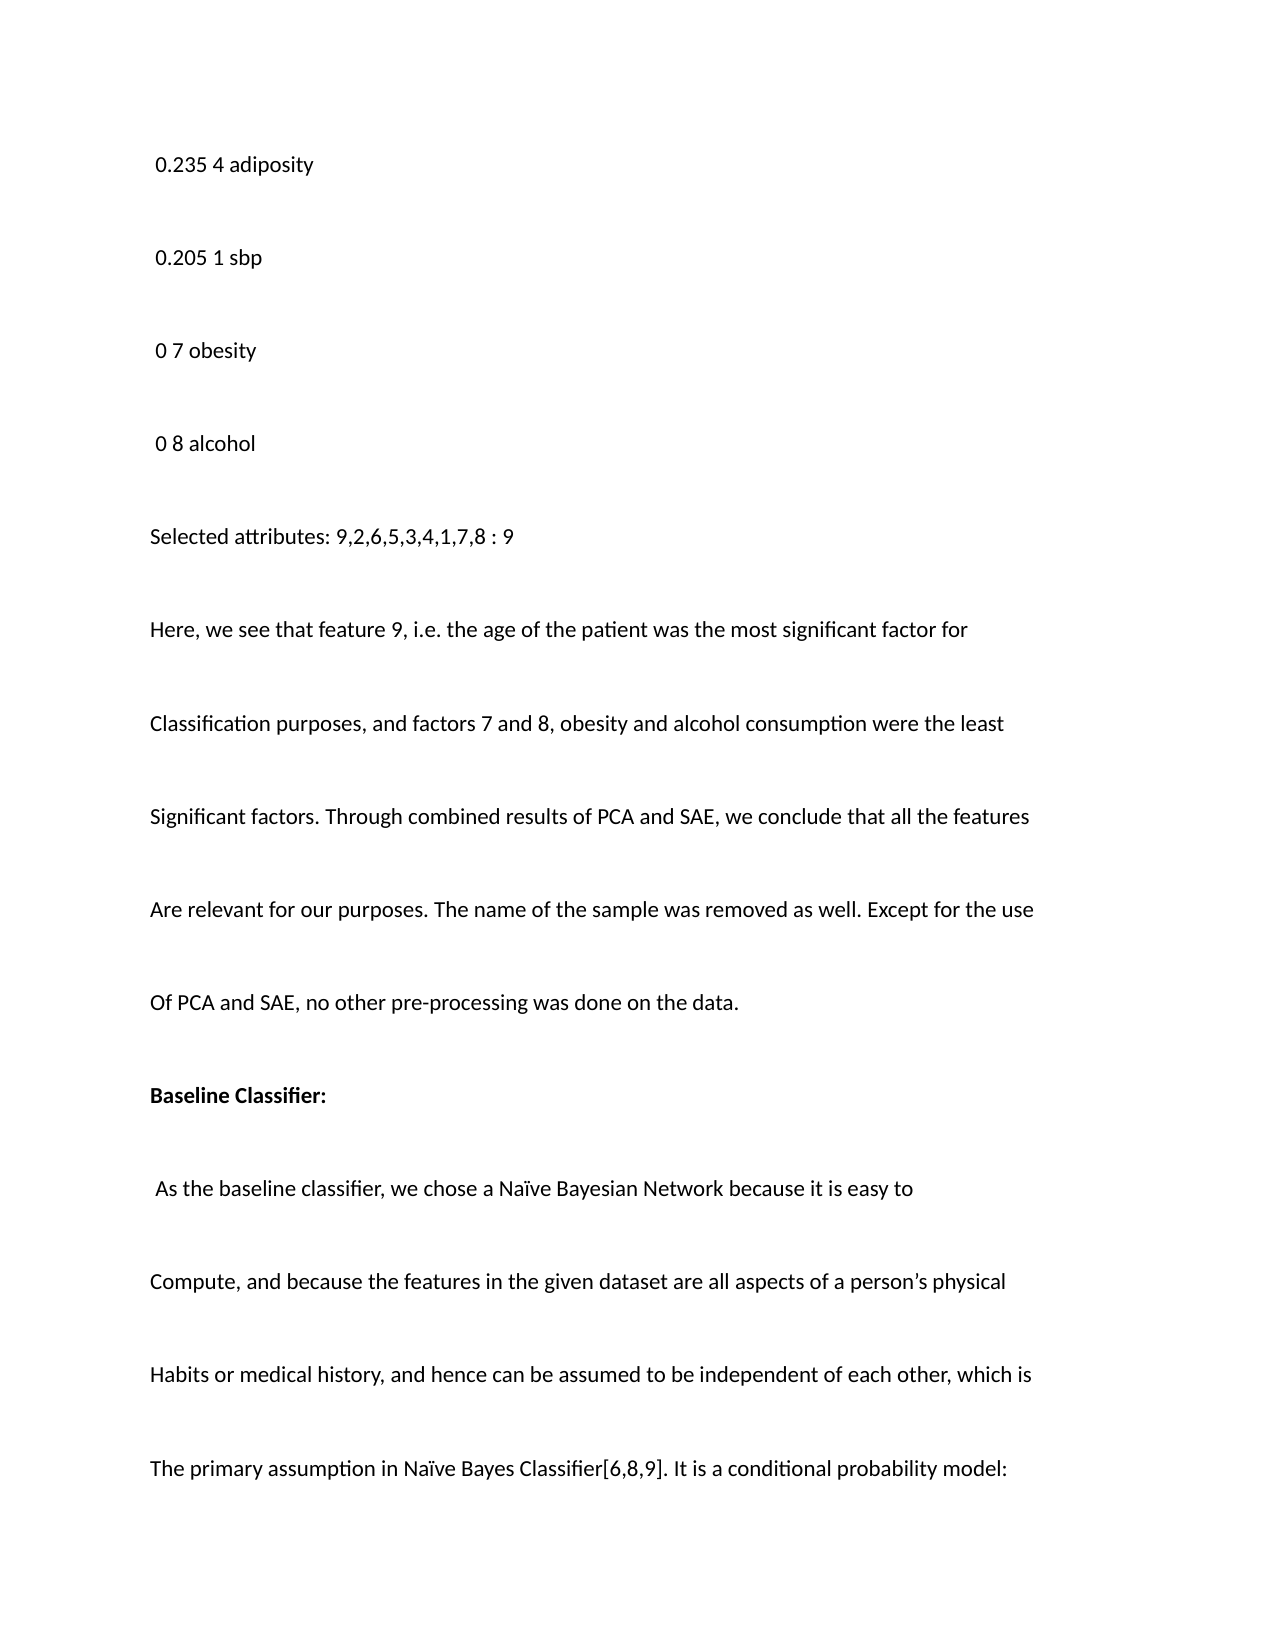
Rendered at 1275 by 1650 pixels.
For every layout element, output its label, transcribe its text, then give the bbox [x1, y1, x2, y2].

text Classification purposes, and factors 7 and 8, obesity and alcohol consumption were the least [150, 709, 1125, 737]
text Significant factors. Through combined results of PCA and SAE, we conclude that all the features [150, 802, 1125, 830]
text 0 8 alcohol [150, 429, 1125, 457]
text Habits or medical history, and hence can be assumed to be independent of each other, which is [150, 1361, 1125, 1389]
text Compute, and because the features in the given dataset are all aspects of a person’s physical [150, 1267, 1125, 1296]
text 0.235 4 adiposity [150, 150, 1125, 178]
text Are relevant for our purposes. The name of the sample was removed as well. Except for the use [150, 895, 1125, 923]
text Here, we see that feature 9, i.e. the age of the patient was the most significant factor for [150, 616, 1125, 644]
text Of PCA and SAE, no other pre-processing was done on the data. [150, 988, 1125, 1016]
text Baseline Classifier: [150, 1081, 1125, 1109]
text As the baseline classifier, we chose a Naïve Bayesian Network because it is easy to [150, 1174, 1125, 1202]
text 0 7 obesity [150, 336, 1125, 364]
text 0.205 1 sbp [150, 243, 1125, 271]
text Selected attributes: 9,2,6,5,3,4,1,7,8 : 9 [150, 522, 1125, 551]
text The primary assumption in Naïve Bayes Classifier[6,8,9]. It is a conditional probability model: [150, 1454, 1125, 1482]
